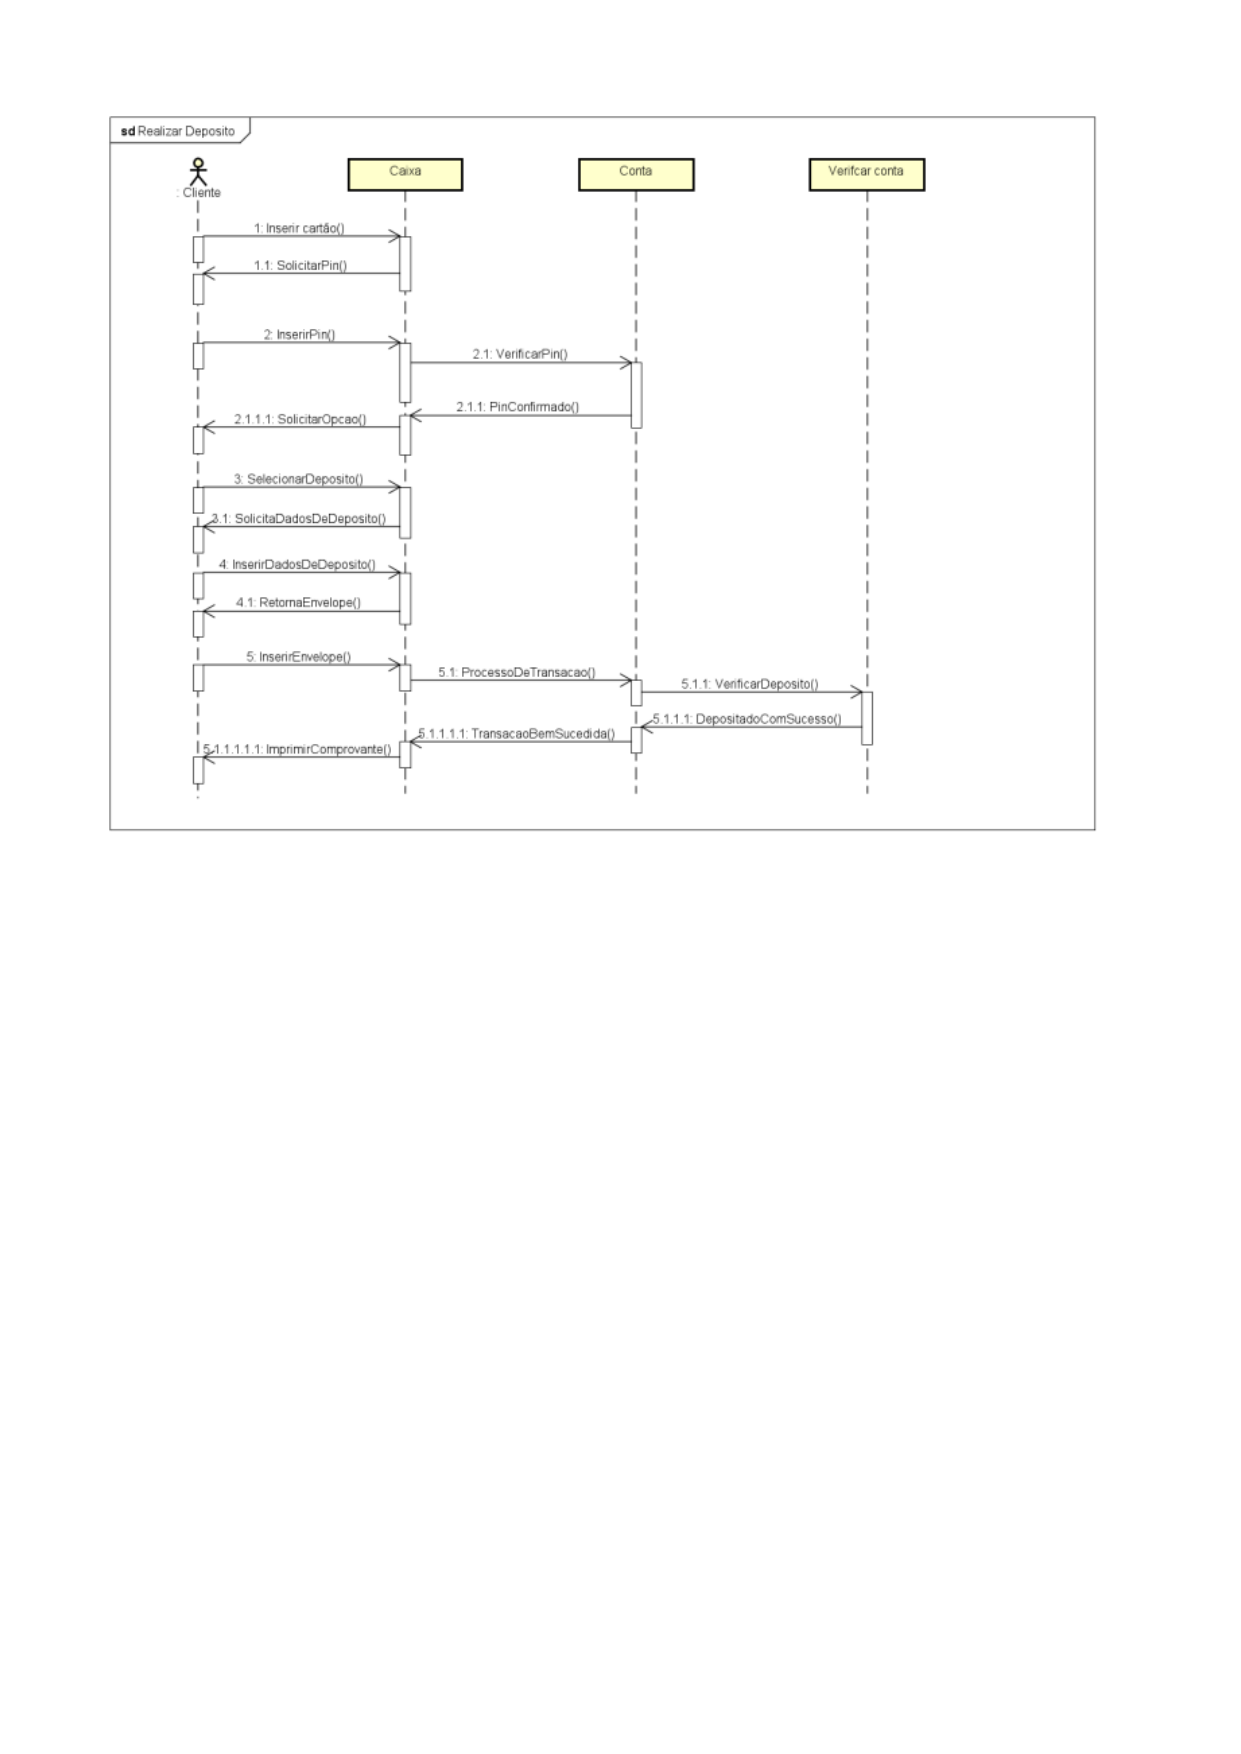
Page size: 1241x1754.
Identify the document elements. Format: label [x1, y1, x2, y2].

picture [101, 107, 1105, 840]
